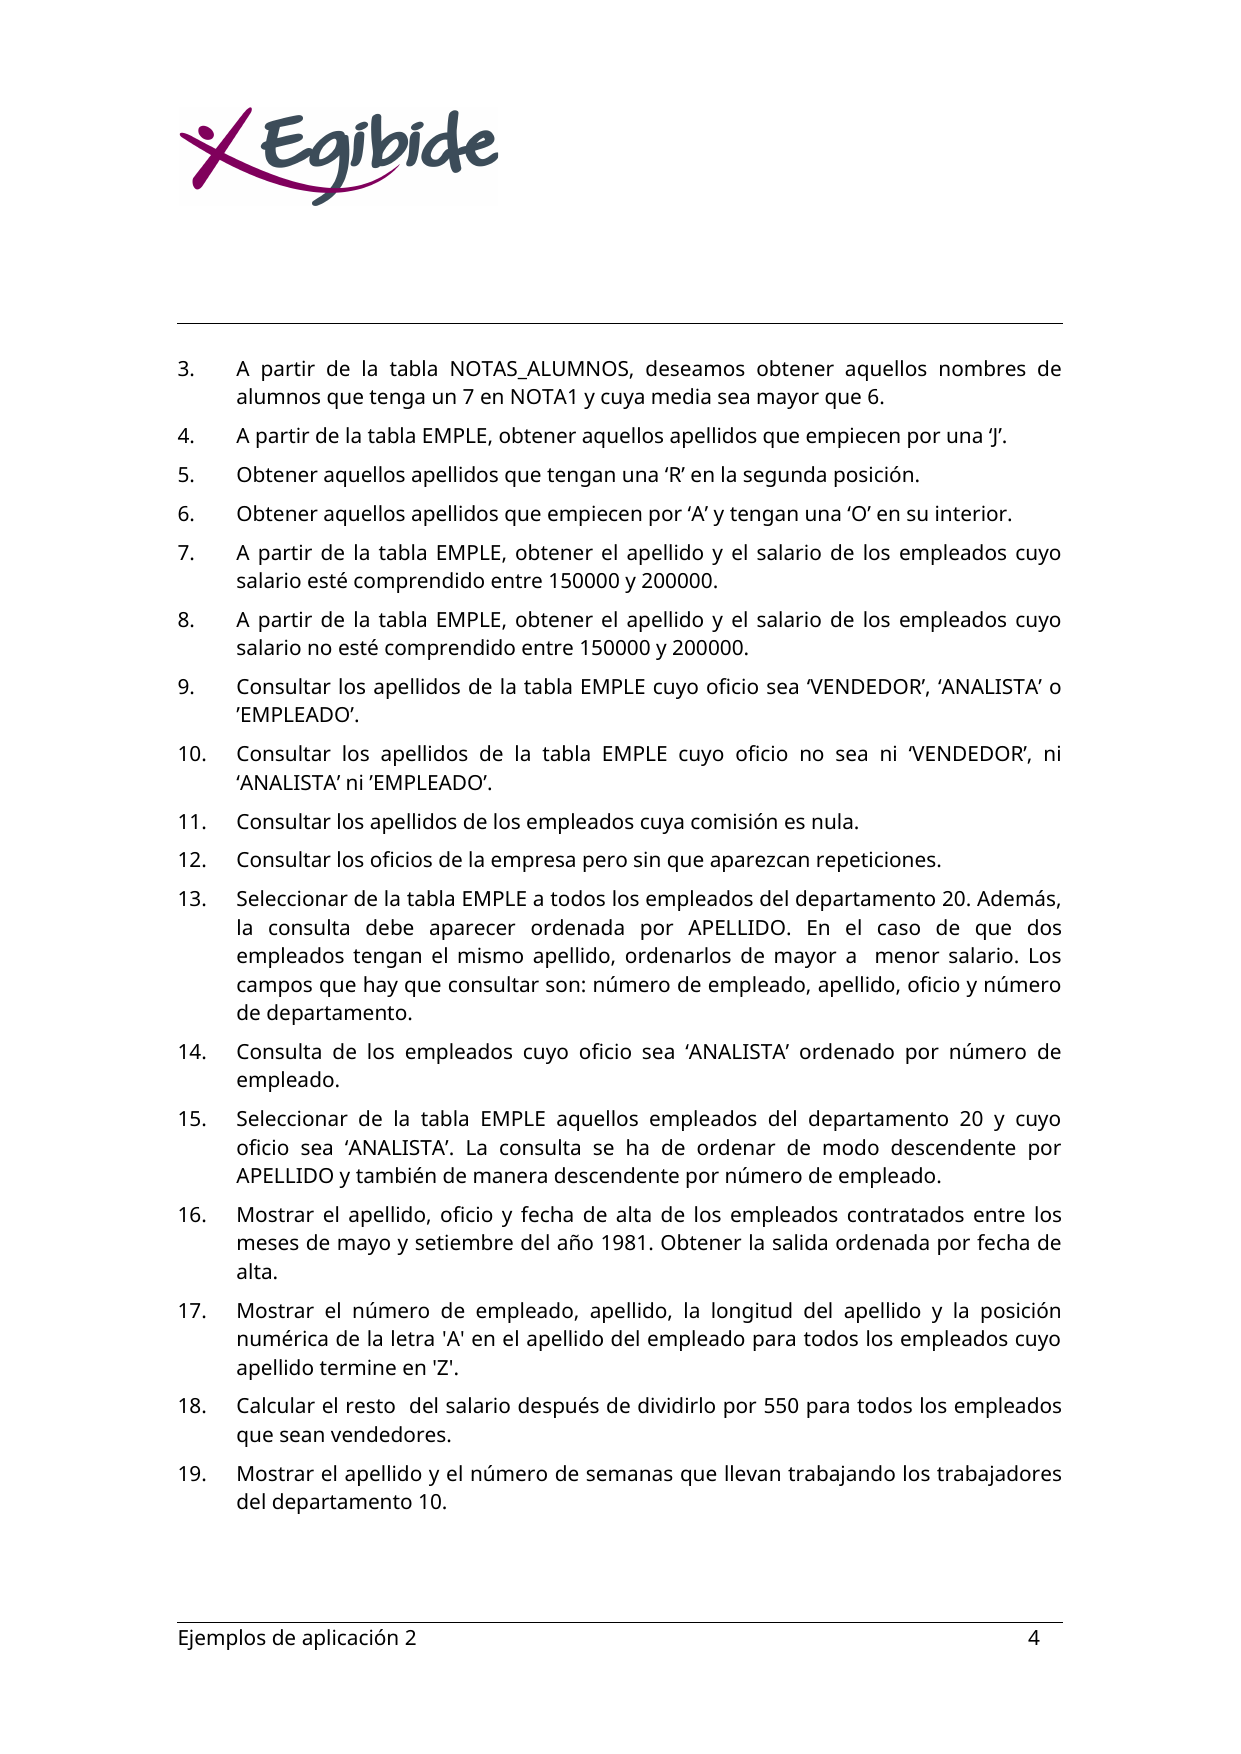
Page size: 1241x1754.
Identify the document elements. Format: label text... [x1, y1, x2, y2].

list Consultar los oficios de la empresa pero sin que aparezcan repeticiones. [177, 846, 1063, 874]
list Mostrar el número de empleado, apellido, la longitud del apellido y la posición numérica de la letra 'A' en el apellido del empleado para todos los empleados cuyo apellido termine en 'Z'. [177, 1296, 1063, 1381]
list Obtener aquellos apellidos que tengan una ‘R’ en la segunda posición. [177, 460, 1063, 488]
list Seleccionar de la tabla EMPLE a todos los empleados del departamento 20. Además, la consulta debe aparecer ordenada por APELLIDO. En el caso de que dos empleados tengan el mismo apellido, ordenarlos de mayor a menor salario. Los campos que hay que consultar son: número de empleado, apellido, oficio y número de departamento. [177, 884, 1063, 1027]
list A partir de la tabla EMPLE, obtener el apellido y el salario de los empleados cuyo salario esté comprendido entre 150000 y 200000. [177, 538, 1063, 594]
list Mostrar el apellido y el número de semanas que llevan trabajando los trabajadores del departamento 10. [177, 1459, 1063, 1516]
list A partir de la tabla EMPLE, obtener el apellido y el salario de los empleados cuyo salario no esté comprendido entre 150000 y 200000. [177, 605, 1063, 662]
list Consultar los apellidos de los empleados cuya comisión es nula. [177, 807, 1063, 835]
list Mostrar el apellido, oficio y fecha de alta de los empleados contratados entre los meses de mayo y setiembre del año 1981. Obtener la salida ordenada por fecha de alta. [177, 1200, 1063, 1285]
list Calcular el resto del salario después de dividirlo por 550 para todos los empleados que sean vendedores. [177, 1392, 1063, 1448]
picture [179, 107, 499, 206]
list A partir de la tabla NOTAS_ALUMNOS, deseamos obtener aquellos nombres de alumnos que tenga un 7 en NOTA1 y cuya media sea mayor que 6. [177, 354, 1063, 411]
list A partir de la tabla EMPLE, obtener aquellos apellidos que empiecen por una ‘J’. [177, 421, 1063, 449]
list Seleccionar de la tabla EMPLE aquellos empleados del departamento 20 y cuyo oficio sea ‘ANALISTA’. La consulta se ha de ordenar de modo descendente por APELLIDO y también de manera descendente por número de empleado. [177, 1104, 1063, 1190]
list Consultar los apellidos de la tabla EMPLE cuyo oficio sea ‘VENDEDOR’, ‘ANALISTA’ o ’EMPLEADO’. [177, 672, 1063, 729]
list Consultar los apellidos de la tabla EMPLE cuyo oficio no sea ni ‘VENDEDOR’, ni ‘ANALISTA’ ni ’EMPLEADO’. [177, 739, 1063, 796]
list Consulta de los empleados cuyo oficio sea ‘ANALISTA’ ordenado por número de empleado. [177, 1037, 1063, 1094]
list Obtener aquellos apellidos que empiecen por ‘A’ y tengan una ‘O’ en su interior. [177, 499, 1063, 527]
